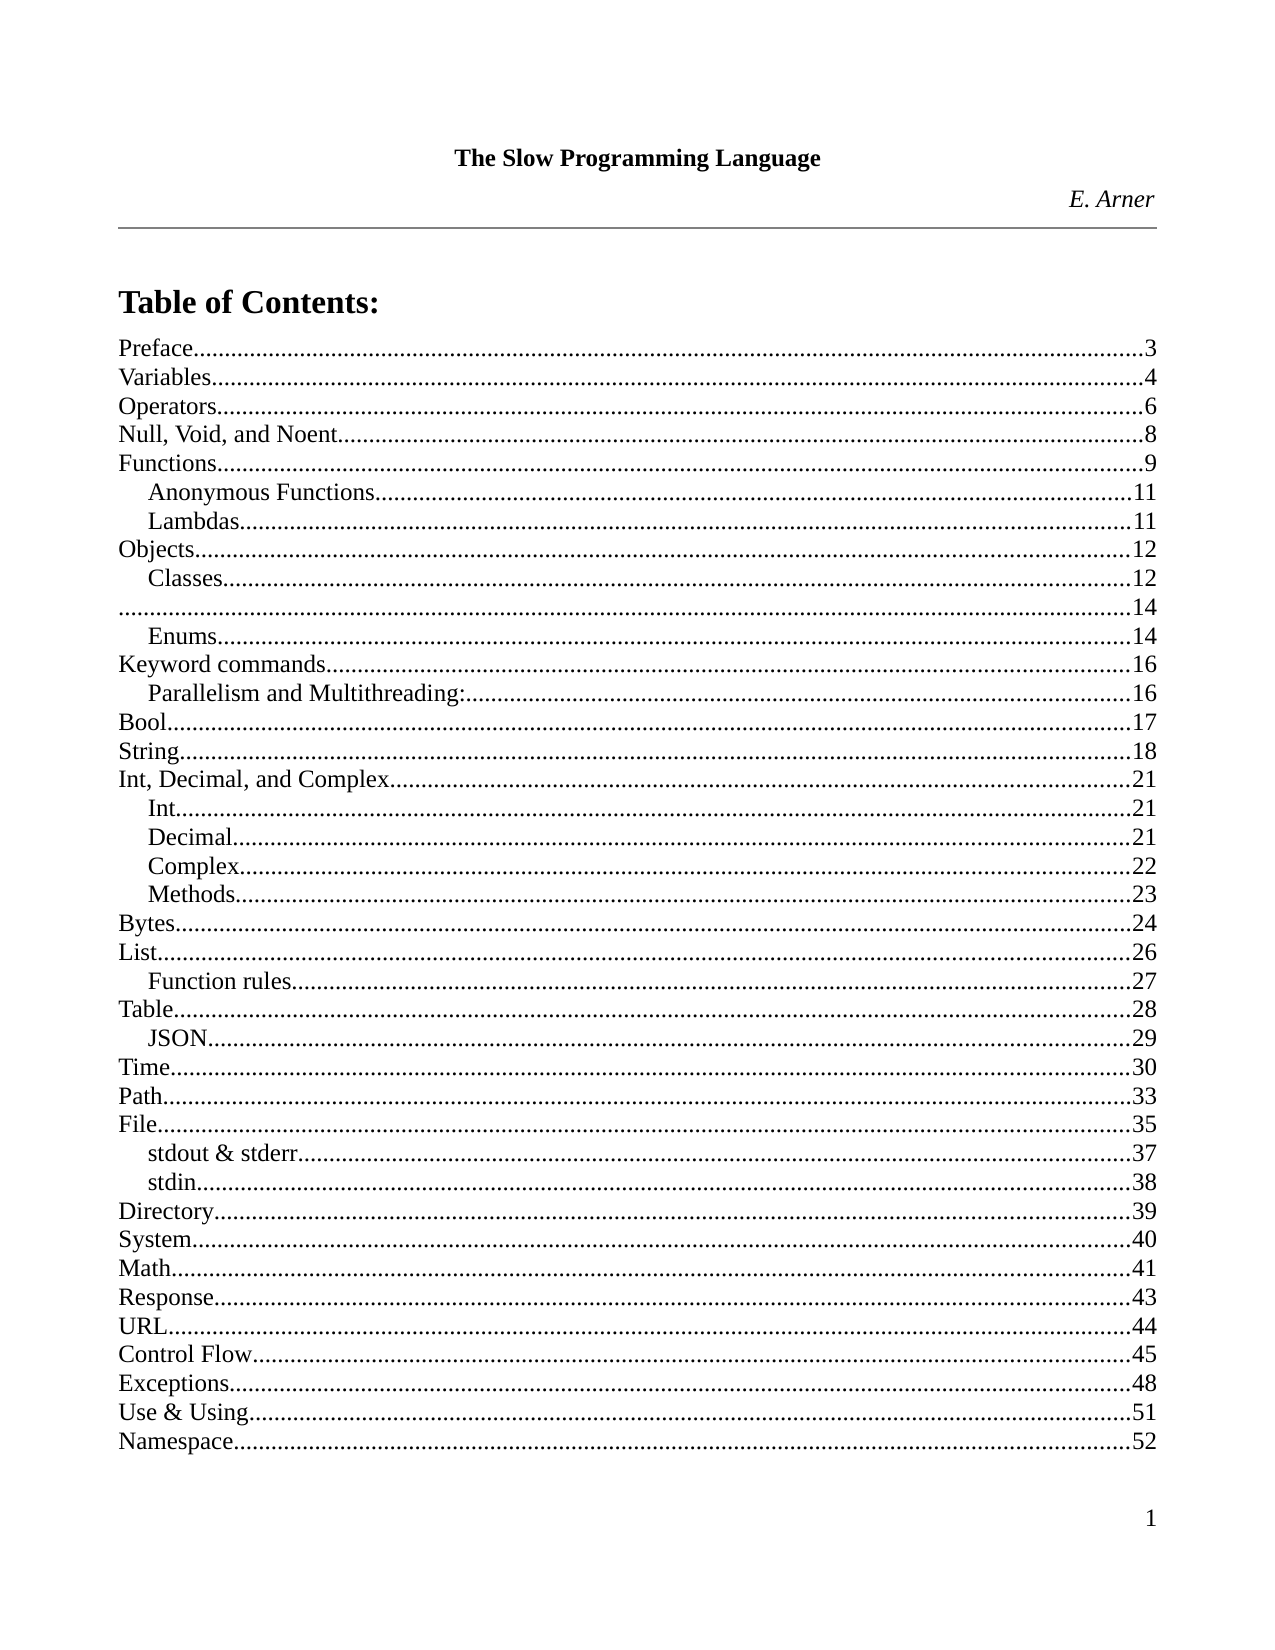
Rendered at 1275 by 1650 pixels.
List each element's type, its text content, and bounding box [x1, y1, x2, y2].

subtitle Table of Contents: [118, 282, 1157, 321]
text Table 28 [118, 994, 1157, 1023]
text Exceptions 48 [118, 1368, 1157, 1397]
text Complex 22 [148, 851, 1157, 879]
text Lambdas 11 [148, 506, 1157, 534]
text Operators 6 [118, 391, 1157, 419]
text Int, Decimal, and Complex 21 [118, 764, 1157, 793]
text Response 43 [118, 1282, 1157, 1311]
text Decimal 21 [148, 822, 1157, 851]
text System 40 [118, 1224, 1157, 1253]
text Path 33 [118, 1081, 1157, 1109]
text String 18 [118, 736, 1157, 764]
text Keyword commands 16 [118, 649, 1157, 678]
text Function rules 27 [148, 966, 1157, 994]
text Math 41 [118, 1253, 1157, 1282]
text Time 30 [118, 1052, 1157, 1081]
text stdin 38 [148, 1167, 1157, 1196]
text Bytes 24 [118, 908, 1157, 937]
text URL 44 [118, 1311, 1157, 1339]
text Functions 9 [118, 448, 1157, 477]
title The Slow Programming Language [118, 143, 1157, 172]
text List 26 [118, 937, 1157, 966]
text Use & Using 51 [118, 1397, 1157, 1426]
text Directory 39 [118, 1196, 1157, 1224]
text Anonymous Functions 11 [148, 477, 1157, 506]
text stdout & stderr 37 [148, 1138, 1157, 1167]
text Preface 3 [118, 333, 1157, 362]
text Control Flow 45 [118, 1339, 1157, 1368]
text Objects 12 [118, 534, 1157, 563]
text File 35 [118, 1109, 1157, 1138]
text E. Arner [118, 184, 1157, 213]
text Bool 17 [118, 707, 1157, 736]
text Enums 14 [148, 621, 1157, 649]
text 14 [118, 592, 1157, 621]
text Null, Void, and Noent 8 [118, 419, 1157, 448]
text Methods 23 [148, 879, 1157, 908]
text Parallelism and Multithreading: 16 [148, 678, 1157, 707]
text Namespace 52 [118, 1426, 1157, 1454]
text JSON 29 [148, 1023, 1157, 1052]
text Int 21 [148, 793, 1157, 822]
text Classes 12 [148, 563, 1157, 592]
text Variables 4 [118, 362, 1157, 391]
